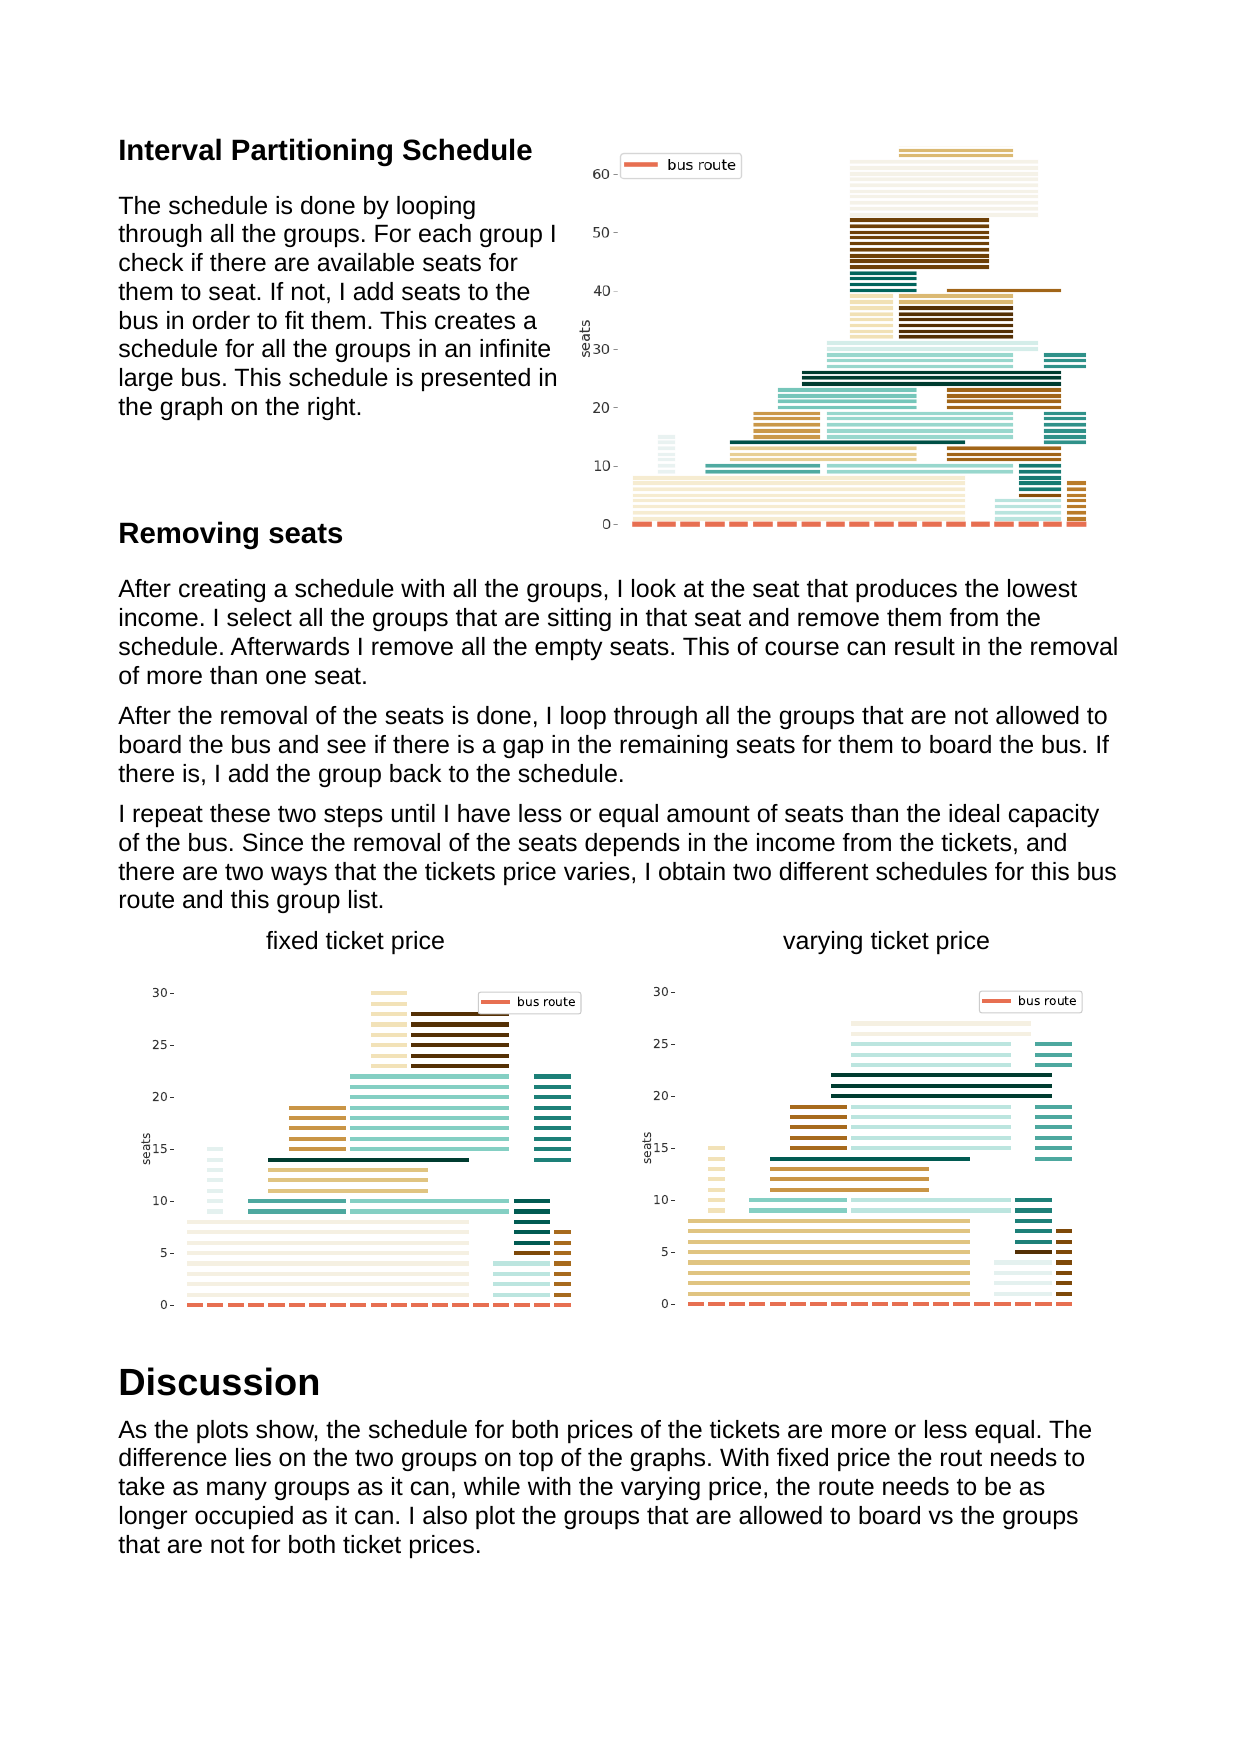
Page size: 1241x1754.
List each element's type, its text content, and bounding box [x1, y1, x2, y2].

text After creating a schedule with all the groups, I look at the seat that produces the lowest income. I select all the groups that are sitting in that seat and remove them from the schedule. Afterwards I remove all the empty seats. This of course can result in the removal of more than one seat. [118, 574, 1122, 689]
text As the plots show, the schedule for both prices of the tickets are more or less equal. The difference lies on the two groups on top of the graphs. With fixed price the rout needs to take as many groups as it can, while with the varying price, the route needs to be as longer occupied as it can. I also plot the groups that are allowed to board vs the groups that are not for both ticket prices. [118, 1415, 1122, 1558]
subtitle Discussion [118, 966, 1122, 1403]
subtitle Interval Partitioning Schedule [118, 133, 563, 166]
text fixed ticket price varying ticket price [118, 926, 1122, 955]
picture [563, 130, 1121, 548]
subtitle Removing seats [118, 516, 1122, 550]
text After the removal of the seats is done, I loop through all the groups that are not allowed to board the bus and see if there is a gap in the remaining seats for them to board the bus. If there is, I add the group back to the schedule. [118, 701, 1122, 787]
text The schedule is done by looping through all the groups. For each group I check if there are available seats for them to seat. If not, I add seats to the bus in order to fit them. This creates a schedule for all the groups in an infinite large bus. This schedule is presented in the graph on the right. [118, 191, 563, 421]
text I repeat these two steps until I have less or equal amount of seats than the ideal capacity of the bus. Since the removal of the seats depends in the income from the tickets, and there are two ways that the tickets price varies, I obtain two different schedules for this bus route and this group list. [118, 799, 1122, 914]
